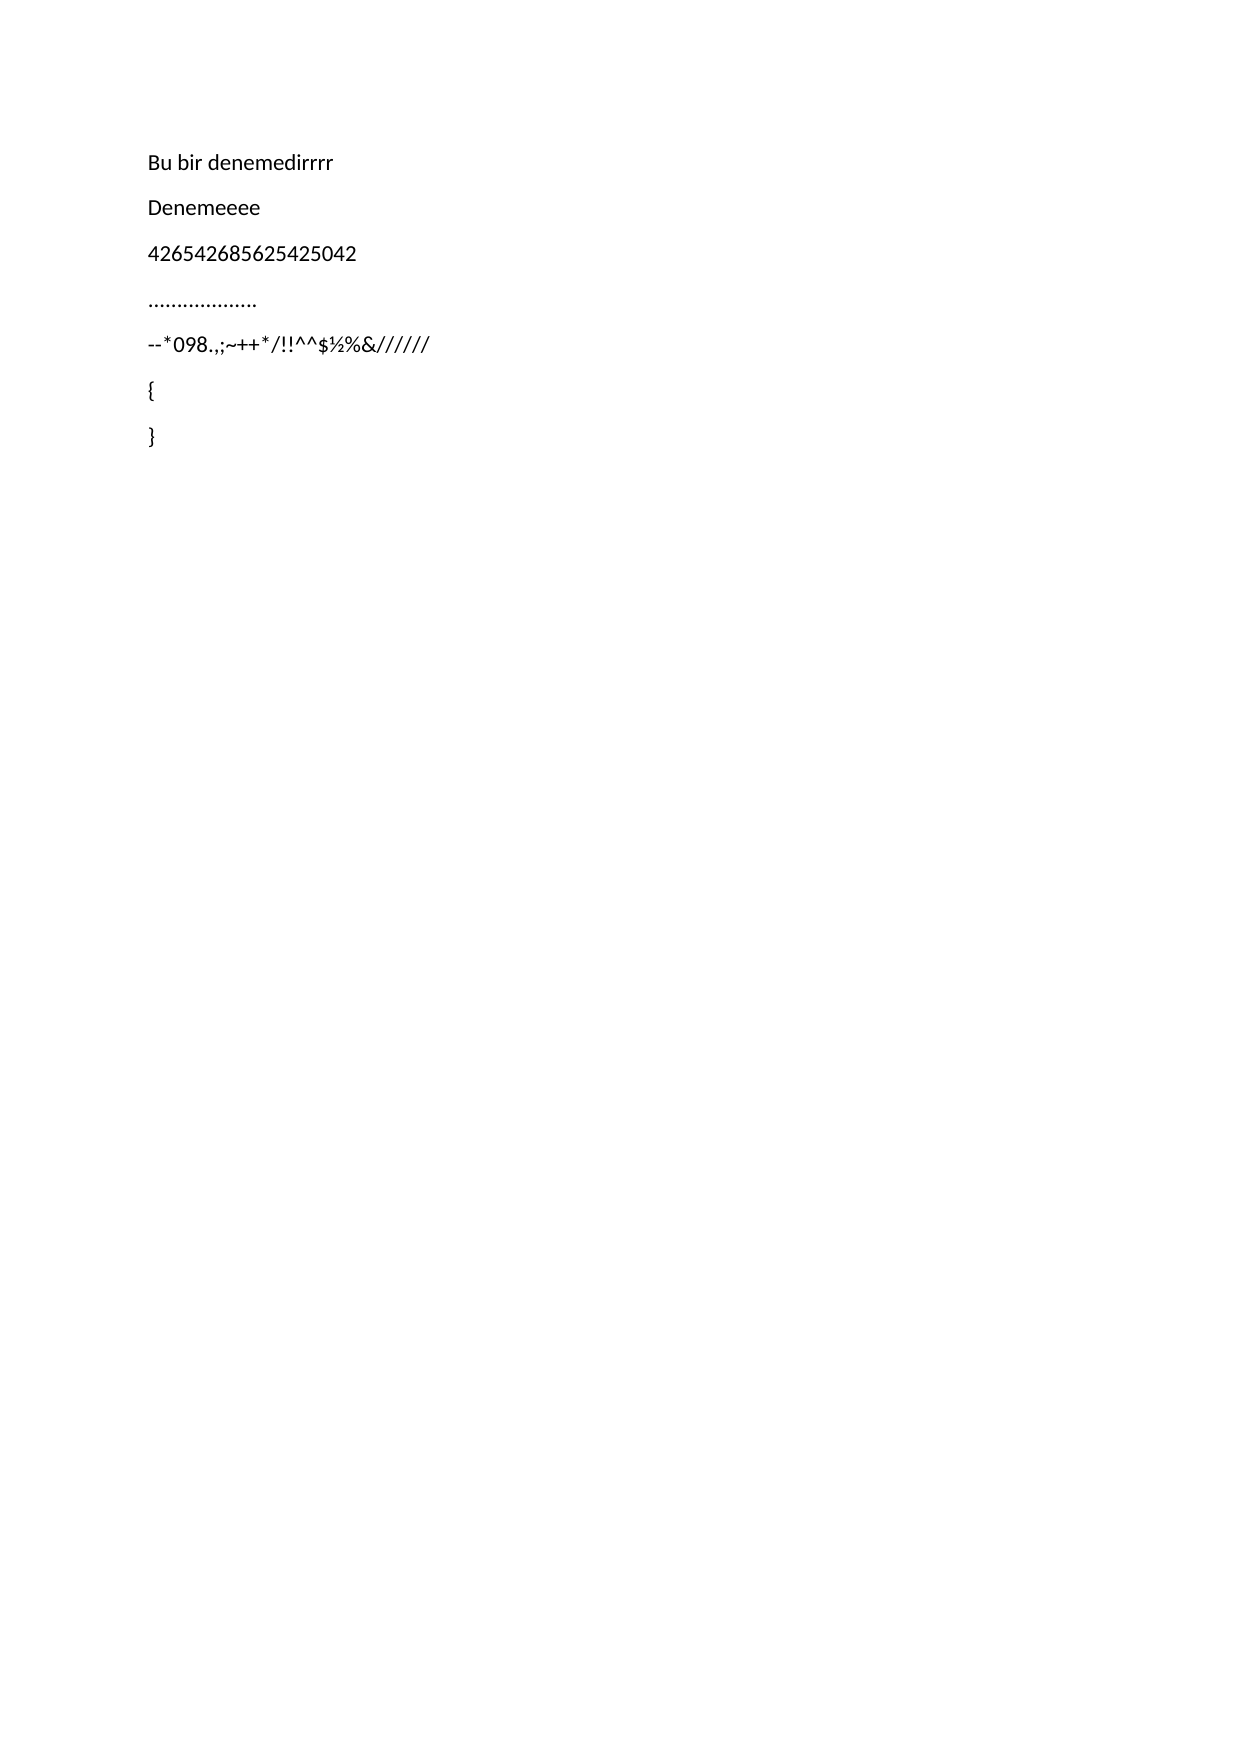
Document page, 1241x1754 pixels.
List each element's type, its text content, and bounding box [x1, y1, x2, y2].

text --*098.,;~++*/!!^^$½%&////// [148, 331, 1093, 358]
text ................... [148, 285, 1093, 313]
text { [148, 376, 1093, 404]
text Denemeeee [148, 193, 1093, 221]
text Bu bir denemedirrrr [148, 148, 1093, 176]
text } [148, 422, 1093, 450]
text 426542685625425042 [148, 239, 1093, 267]
